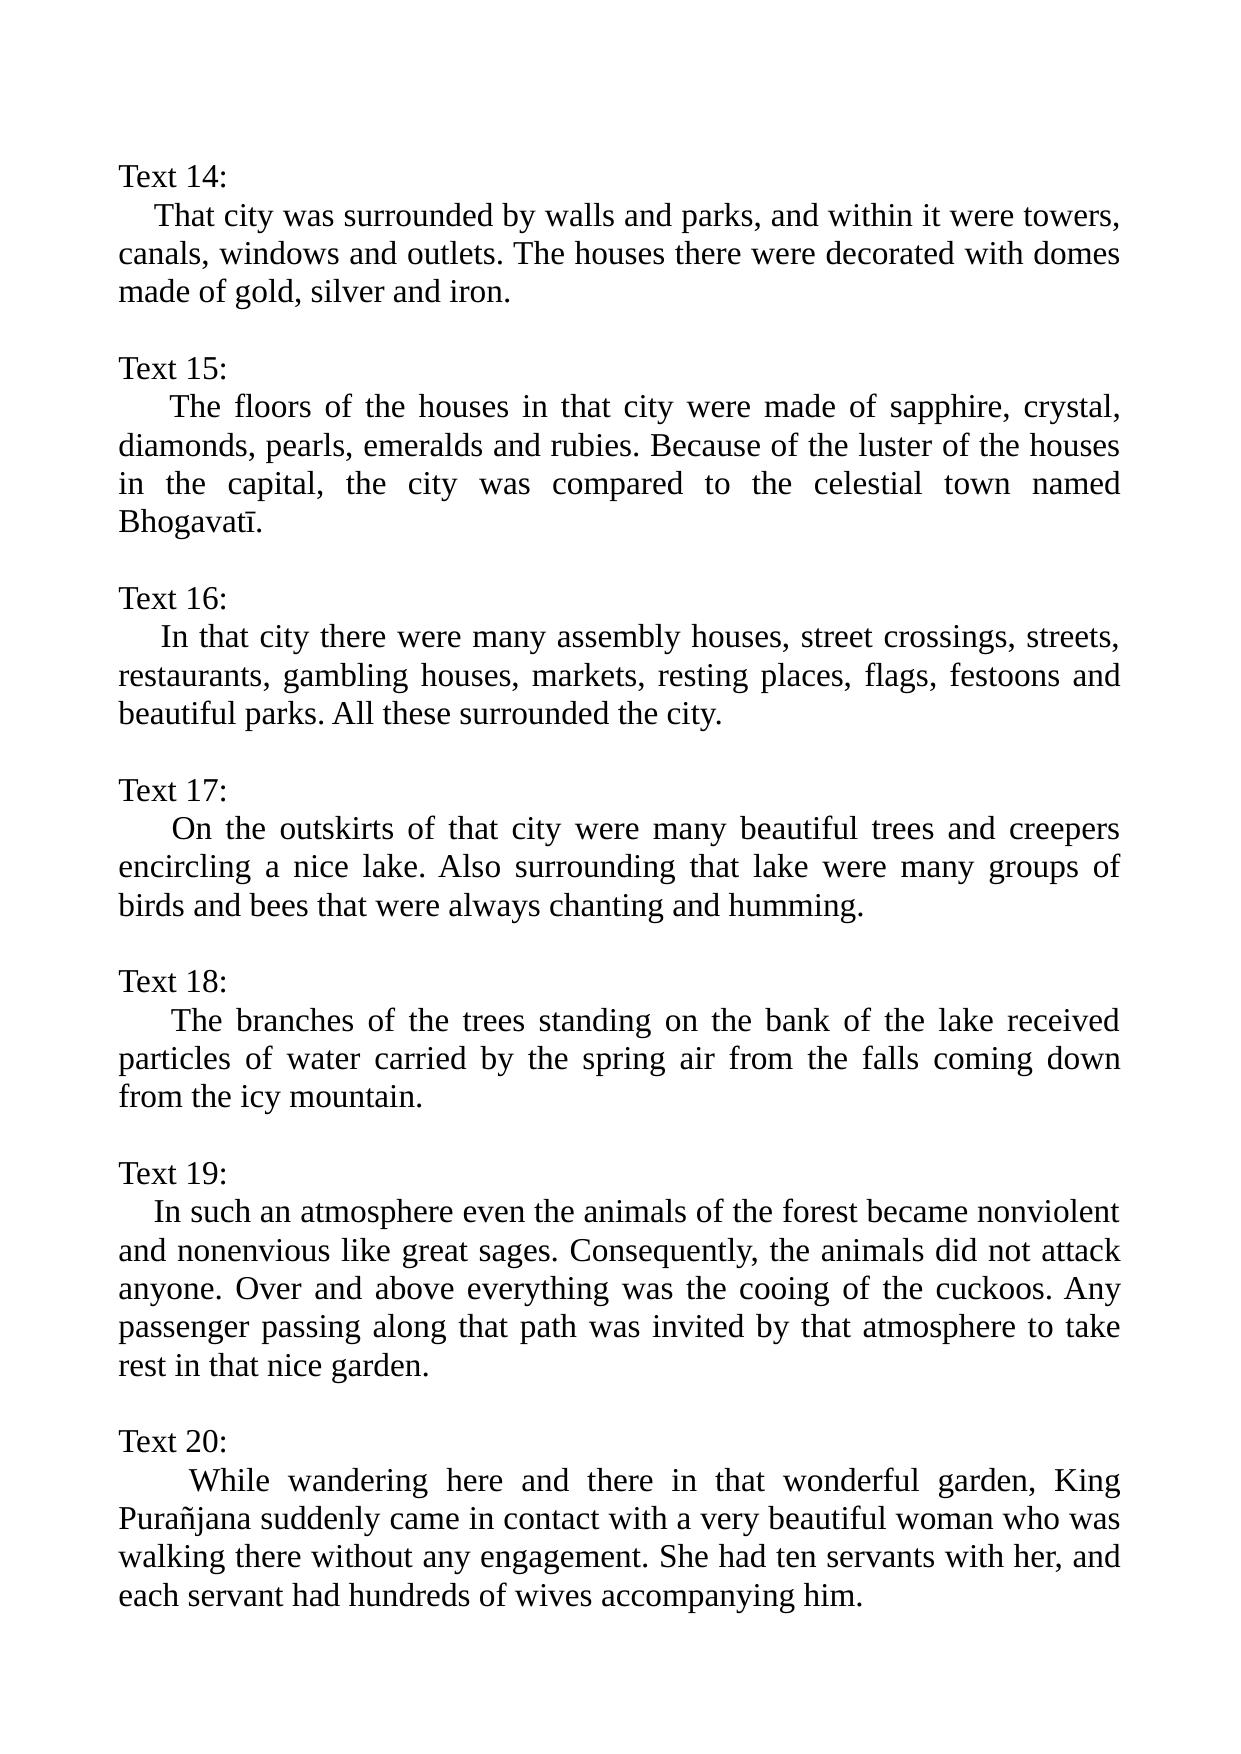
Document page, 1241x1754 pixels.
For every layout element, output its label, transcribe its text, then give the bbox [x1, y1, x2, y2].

text While wandering here and there in that wonderful garden, King Purañjana suddenly came in contact with a very beautiful woman who was walking there without any engagement. She had ten servants with her, and each servant had hundreds of wives accompanying him. [118, 1460, 1122, 1613]
text Text 14: [118, 156, 1122, 195]
text On the outskirts of that city were many beautiful trees and creepers encircling a nice lake. Also surrounding that lake were many groups of birds and bees that were always chanting and humming. [118, 808, 1122, 923]
text Text 18: [118, 961, 1122, 1000]
text In that city there were many assembly houses, street crossings, streets, restaurants, gambling houses, markets, resting places, flags, festoons and beautiful parks. All these surrounded the city. [118, 616, 1122, 731]
text The branches of the trees standing on the bank of the lake received particles of water carried by the spring air from the falls coming down from the icy mountain. [118, 1000, 1122, 1115]
text The floors of the houses in that city were made of sapphire, crystal, diamonds, pearls, emeralds and rubies. Because of the luster of the houses in the capital, the city was compared to the celestial town named Bhogavatī. [118, 386, 1122, 540]
text Text 19: [118, 1153, 1122, 1191]
text Text 16: [118, 578, 1122, 616]
text Text 15: [118, 348, 1122, 386]
text Text 17: [118, 770, 1122, 808]
text In such an atmosphere even the animals of the forest became nonviolent and nonenvious like great sages. Consequently, the animals did not attack anyone. Over and above everything was the cooing of the cuckoos. Any passenger passing along that path was invited by that atmosphere to take rest in that nice garden. [118, 1191, 1122, 1383]
text Text 20: [118, 1421, 1122, 1460]
text That city was surrounded by walls and parks, and within it were towers, canals, windows and outlets. The houses there were decorated with domes made of gold, silver and iron. [118, 195, 1122, 310]
